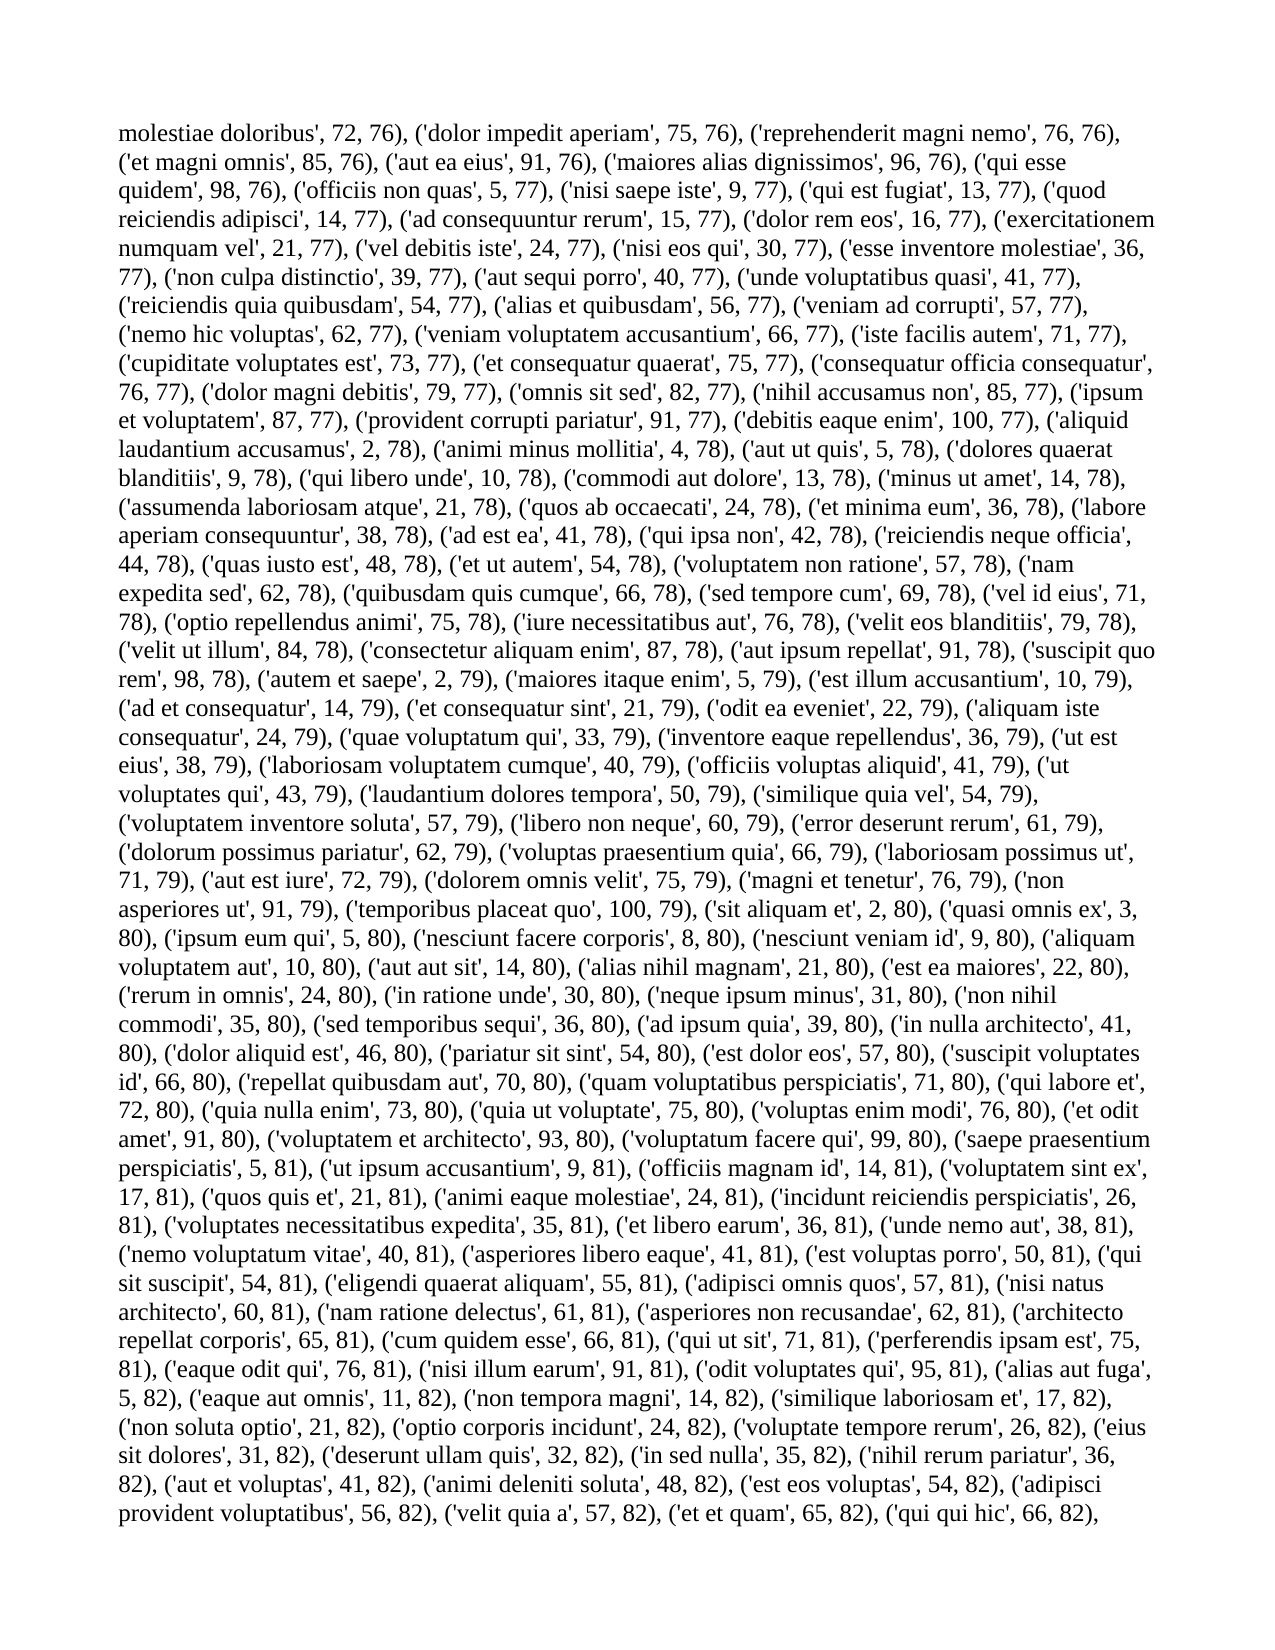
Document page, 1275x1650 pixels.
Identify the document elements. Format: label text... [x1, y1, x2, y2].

text molestiae doloribus', 72, 76), ('dolor impedit aperiam', 75, 76), ('reprehenderit magni nemo', 76, 76), ('et magni omnis', 85, 76), ('aut ea eius', 91, 76), ('maiores alias dignissimos', 96, 76), ('qui esse quidem', 98, 76), ('officiis non quas', 5, 77), ('nisi saepe iste', 9, 77), ('qui est fugiat', 13, 77), ('quod reiciendis adipisci', 14, 77), ('ad consequuntur rerum', 15, 77), ('dolor rem eos', 16, 77), ('exercitationem numquam vel', 21, 77), ('vel debitis iste', 24, 77), ('nisi eos qui', 30, 77), ('esse inventore molestiae', 36, 77), ('non culpa distinctio', 39, 77), ('aut sequi porro', 40, 77), ('unde voluptatibus quasi', 41, 77), ('reiciendis quia quibusdam', 54, 77), ('alias et quibusdam', 56, 77), ('veniam ad corrupti', 57, 77), ('nemo hic voluptas', 62, 77), ('veniam voluptatem accusantium', 66, 77), ('iste facilis autem', 71, 77), ('cupiditate voluptates est', 73, 77), ('et consequatur quaerat', 75, 77), ('consequatur officia consequatur', 76, 77), ('dolor magni debitis', 79, 77), ('omnis sit sed', 82, 77), ('nihil accusamus non', 85, 77), ('ipsum et voluptatem', 87, 77), ('provident corrupti pariatur', 91, 77), ('debitis eaque enim', 100, 77), ('aliquid laudantium accusamus', 2, 78), ('animi minus mollitia', 4, 78), ('aut ut quis', 5, 78), ('dolores quaerat blanditiis', 9, 78), ('qui libero unde', 10, 78), ('commodi aut dolore', 13, 78), ('minus ut amet', 14, 78), ('assumenda laboriosam atque', 21, 78), ('quos ab occaecati', 24, 78), ('et minima eum', 36, 78), ('labore aperiam consequuntur', 38, 78), ('ad est ea', 41, 78), ('qui ipsa non', 42, 78), ('reiciendis neque officia', 44, 78), ('quas iusto est', 48, 78), ('et ut autem', 54, 78), ('voluptatem non ratione', 57, 78), ('nam expedita sed', 62, 78), ('quibusdam quis cumque', 66, 78), ('sed tempore cum', 69, 78), ('vel id eius', 71, 78), ('optio repellendus animi', 75, 78), ('iure necessitatibus aut', 76, 78), ('velit eos blanditiis', 79, 78), ('velit ut illum', 84, 78), ('consectetur aliquam enim', 87, 78), ('aut ipsum repellat', 91, 78), ('suscipit quo rem', 98, 78), ('autem et saepe', 2, 79), ('maiores itaque enim', 5, 79), ('est illum accusantium', 10, 79), ('ad et consequatur', 14, 79), ('et consequatur sint', 21, 79), ('odit ea eveniet', 22, 79), ('aliquam iste consequatur', 24, 79), ('quae voluptatum qui', 33, 79), ('inventore eaque repellendus', 36, 79), ('ut est eius', 38, 79), ('laboriosam voluptatem cumque', 40, 79), ('officiis voluptas aliquid', 41, 79), ('ut voluptates qui', 43, 79), ('laudantium dolores tempora', 50, 79), ('similique quia vel', 54, 79), ('voluptatem inventore soluta', 57, 79), ('libero non neque', 60, 79), ('error deserunt rerum', 61, 79), ('dolorum possimus pariatur', 62, 79), ('voluptas praesentium quia', 66, 79), ('laboriosam possimus ut', 71, 79), ('aut est iure', 72, 79), ('dolorem omnis velit', 75, 79), ('magni et tenetur', 76, 79), ('non asperiores ut', 91, 79), ('temporibus placeat quo', 100, 79), ('sit aliquam et', 2, 80), ('quasi omnis ex', 3, 80), ('ipsum eum qui', 5, 80), ('nesciunt facere corporis', 8, 80), ('nesciunt veniam id', 9, 80), ('aliquam voluptatem aut', 10, 80), ('aut aut sit', 14, 80), ('alias nihil magnam', 21, 80), ('est ea maiores', 22, 80), ('rerum in omnis', 24, 80), ('in ratione unde', 30, 80), ('neque ipsum minus', 31, 80), ('non nihil commodi', 35, 80), ('sed temporibus sequi', 36, 80), ('ad ipsum quia', 39, 80), ('in nulla architecto', 41, 80), ('dolor aliquid est', 46, 80), ('pariatur sit sint', 54, 80), ('est dolor eos', 57, 80), ('suscipit voluptates id', 66, 80), ('repellat quibusdam aut', 70, 80), ('quam voluptatibus perspiciatis', 71, 80), ('qui labore et', 72, 80), ('quia nulla enim', 73, 80), ('quia ut voluptate', 75, 80), ('voluptas enim modi', 76, 80), ('et odit amet', 91, 80), ('voluptatem et architecto', 93, 80), ('voluptatum facere qui', 99, 80), ('saepe praesentium perspiciatis', 5, 81), ('ut ipsum accusantium', 9, 81), ('officiis magnam id', 14, 81), ('voluptatem sint ex', 17, 81), ('quos quis et', 21, 81), ('animi eaque molestiae', 24, 81), ('incidunt reiciendis perspiciatis', 26, 81), ('voluptates necessitatibus expedita', 35, 81), ('et libero earum', 36, 81), ('unde nemo aut', 38, 81), ('nemo voluptatum vitae', 40, 81), ('asperiores libero eaque', 41, 81), ('est voluptas porro', 50, 81), ('qui sit suscipit', 54, 81), ('eligendi quaerat aliquam', 55, 81), ('adipisci omnis quos', 57, 81), ('nisi natus architecto', 60, 81), ('nam ratione delectus', 61, 81), ('asperiores non recusandae', 62, 81), ('architecto repellat corporis', 65, 81), ('cum quidem esse', 66, 81), ('qui ut sit', 71, 81), ('perferendis ipsam est', 75, 81), ('eaque odit qui', 76, 81), ('nisi illum earum', 91, 81), ('odit voluptates qui', 95, 81), ('alias aut fuga', 5, 82), ('eaque aut omnis', 11, 82), ('non tempora magni', 14, 82), ('similique laboriosam et', 17, 82), ('non soluta optio', 21, 82), ('optio corporis incidunt', 24, 82), ('voluptate tempore rerum', 26, 82), ('eius sit dolores', 31, 82), ('deserunt ullam quis', 32, 82), ('in sed nulla', 35, 82), ('nihil rerum pariatur', 36, 82), ('aut et voluptas', 41, 82), ('animi deleniti soluta', 48, 82), ('est eos voluptas', 54, 82), ('adipisci provident voluptatibus', 56, 82), ('velit quia a', 57, 82), ('et et quam', 65, 82), ('qui qui hic', 66, 82), [118, 118, 1157, 1527]
